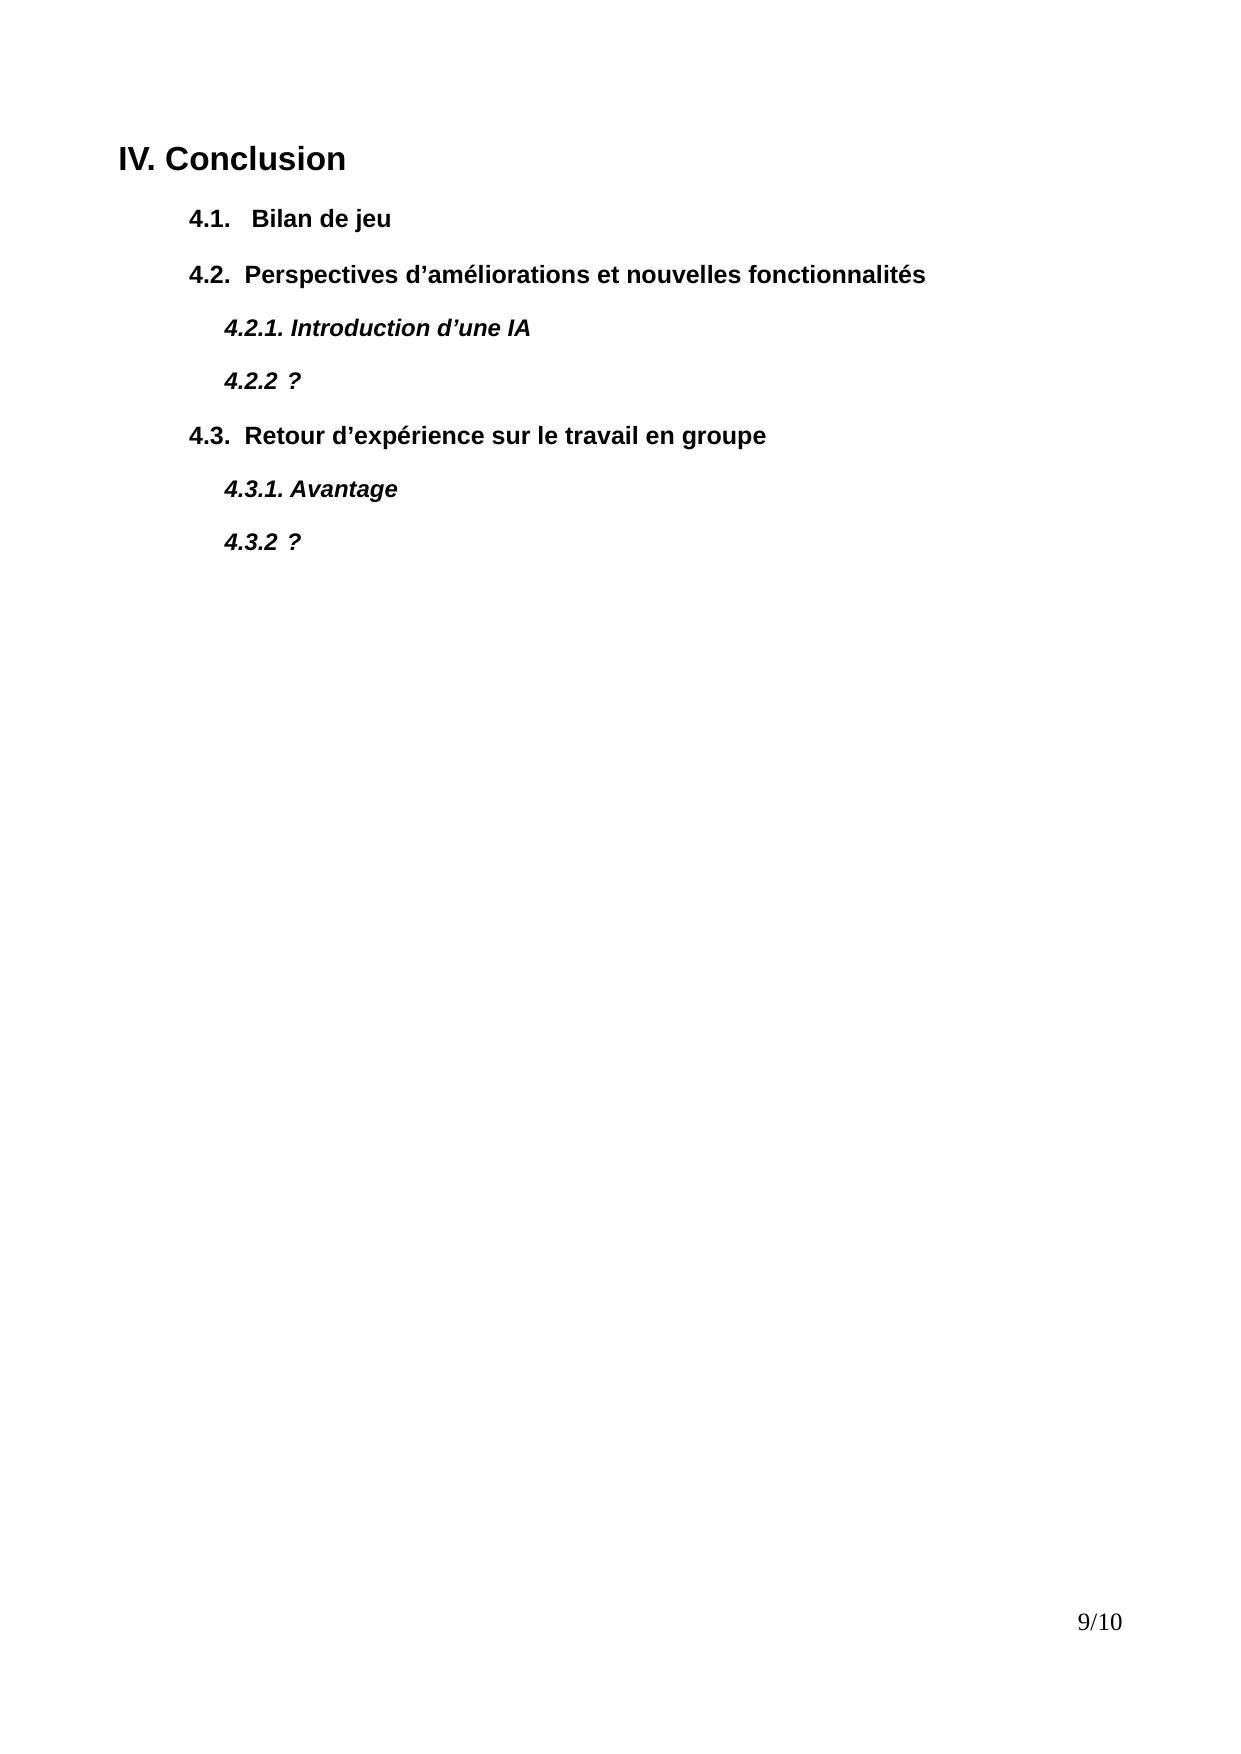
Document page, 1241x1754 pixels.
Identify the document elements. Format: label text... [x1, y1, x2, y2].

subtitle 4.2.2 ? [224, 367, 1122, 394]
subtitle 4.3. Retour d’expérience sur le travail en groupe [189, 421, 1122, 450]
subtitle 4.2.1. Introduction d’une IA [224, 314, 1122, 342]
subtitle IV. Conclusion [118, 139, 1122, 177]
subtitle 4.2. Perspectives d’améliorations et nouvelles fonctionnalités [189, 260, 1122, 289]
subtitle 4.1. Bilan de jeu [189, 204, 1122, 233]
subtitle 4.3.1. Avantage [224, 475, 1122, 503]
subtitle 4.3.2 ? [224, 528, 1122, 555]
